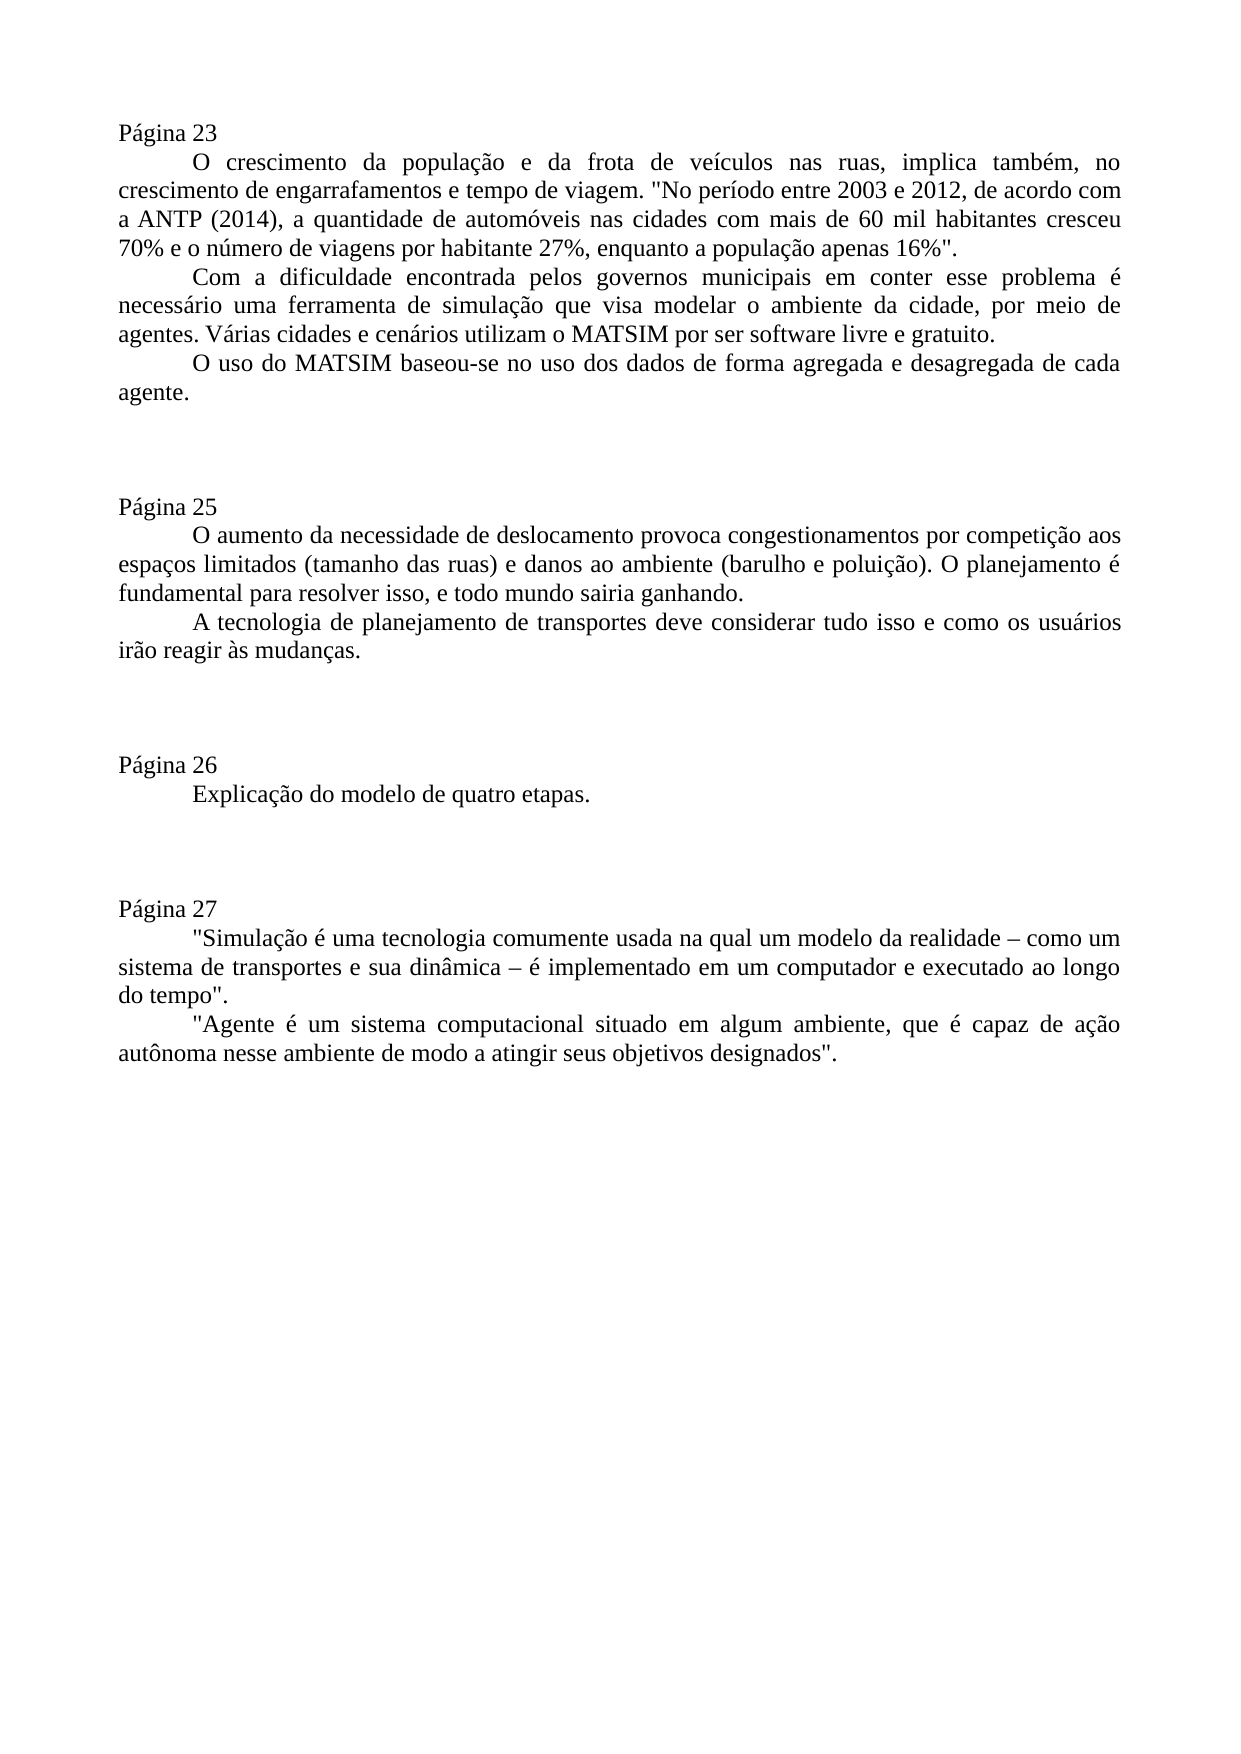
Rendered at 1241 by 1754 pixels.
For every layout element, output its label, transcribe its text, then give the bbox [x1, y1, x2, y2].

text O uso do MATSIM baseou-se no uso dos dados de forma agregada e desagregada de cada agente. [118, 348, 1122, 406]
text "Agente é um sistema computacional situado em algum ambiente, que é capaz de ação autônoma nesse ambiente de modo a atingir seus objetivos designados". [118, 1009, 1122, 1067]
text A tecnologia de planejamento de transportes deve considerar tudo isso e como os usuários irão reagir às mudanças. [118, 607, 1122, 664]
text Página 27 [118, 894, 1122, 923]
text Com a dificuldade encontrada pelos governos municipais em conter esse problema é necessário uma ferramenta de simulação que visa modelar o ambiente da cidade, por meio de agentes. Várias cidades e cenários utilizam o MATSIM por ser software livre e gratuito. [118, 262, 1122, 348]
text Página 26 [118, 751, 1122, 779]
text O aumento da necessidade de deslocamento provoca congestionamentos por competição aos espaços limitados (tamanho das ruas) e danos ao ambiente (barulho e poluição). O planejamento é fundamental para resolver isso, e todo mundo sairia ganhando. [118, 521, 1122, 607]
text "Simulação é uma tecnologia comumente usada na qual um modelo da realidade – como um sistema de transportes e sua dinâmica – é implementado em um computador e executado ao longo do tempo". [118, 923, 1122, 1009]
text O crescimento da população e da frota de veículos nas ruas, implica também, no crescimento de engarrafamentos e tempo de viagem. "No período entre 2003 e 2012, de acordo com a ANTP (2014), a quantidade de automóveis nas cidades com mais de 60 mil habitantes cresceu 70% e o número de viagens por habitante 27%, enquanto a população apenas 16%". [118, 147, 1122, 262]
text Página 23 [118, 118, 1122, 147]
text Explicação do modelo de quatro etapas. [118, 779, 1122, 808]
text Página 25 [118, 492, 1122, 521]
